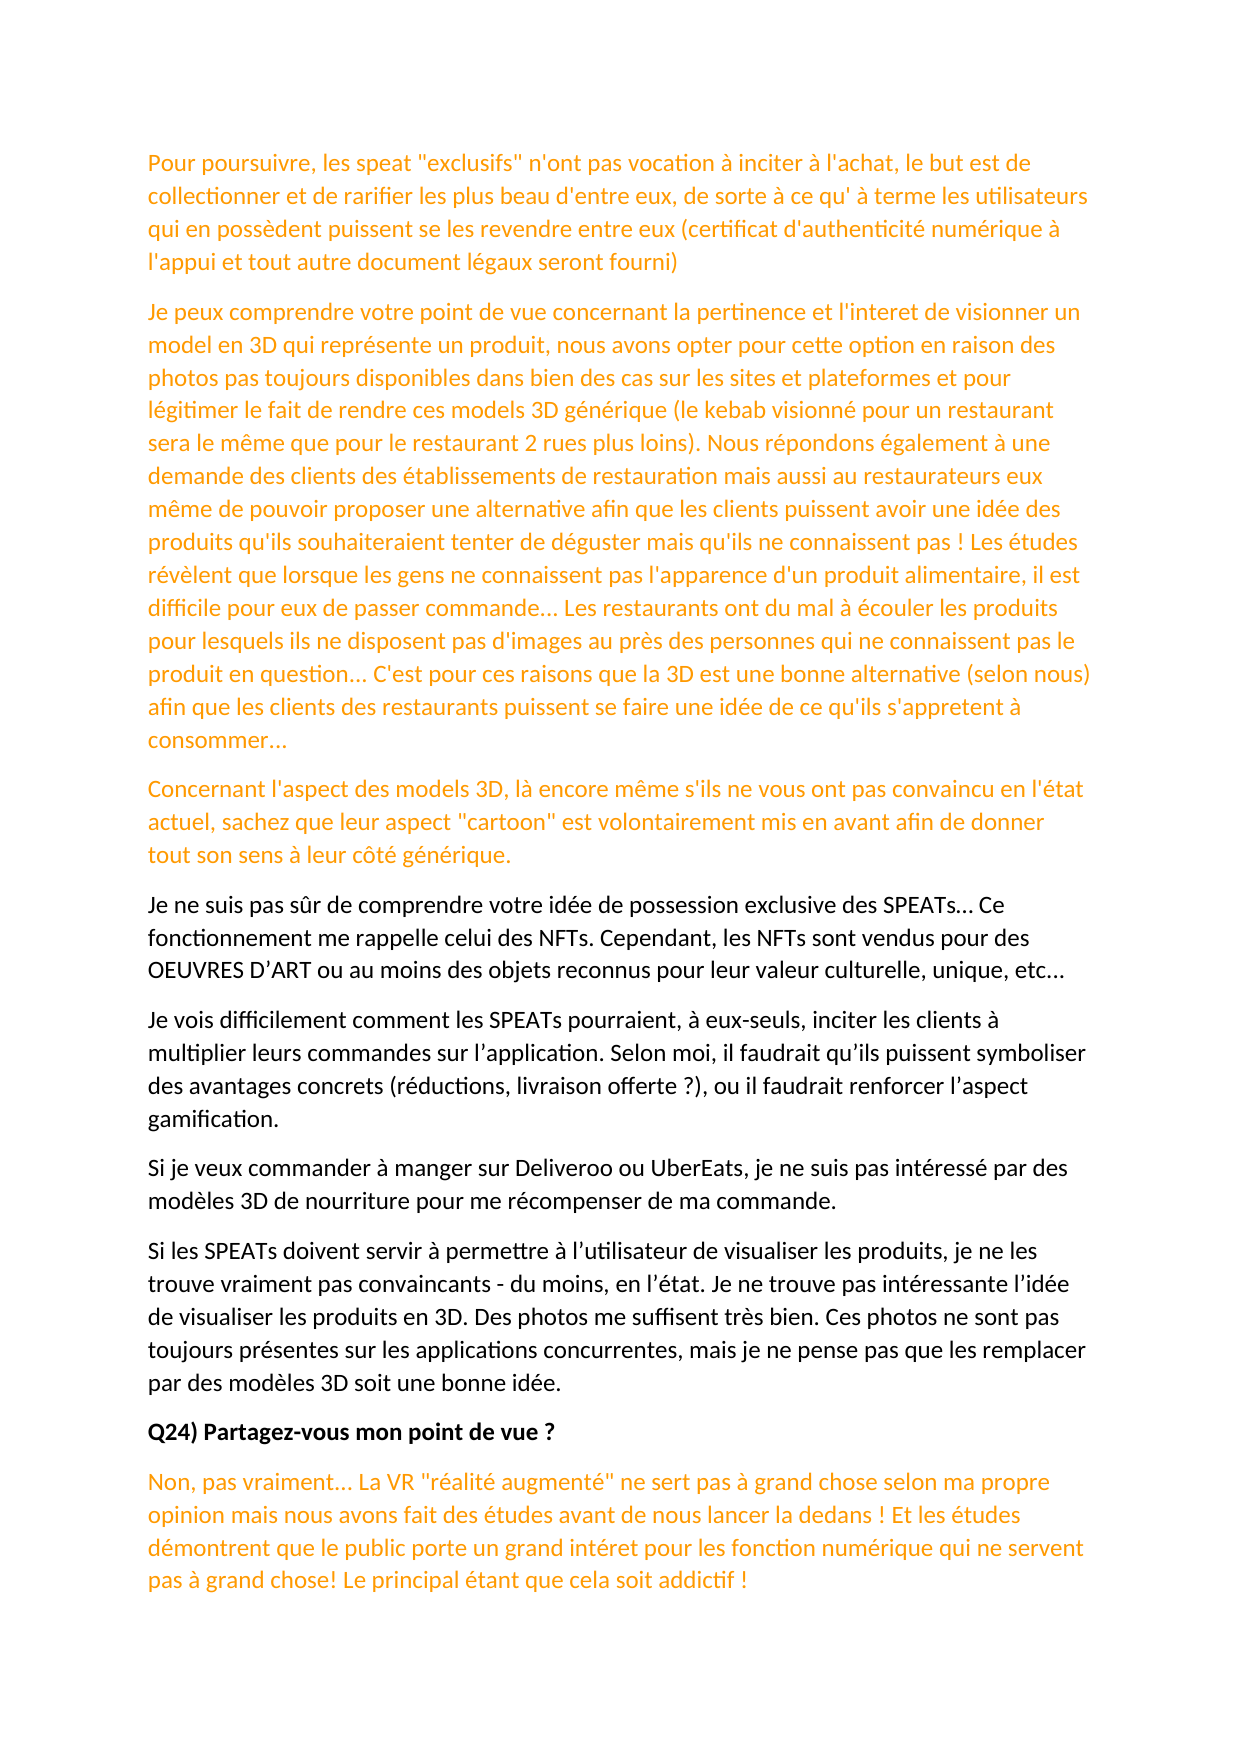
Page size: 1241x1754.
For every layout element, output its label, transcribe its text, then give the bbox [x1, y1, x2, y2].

text Si les SPEATs doivent servir à permettre à l’utilisateur de visualiser les produits, je ne les trouve vraiment pas convaincants - du moins, en l’état. Je ne trouve pas intéressante l’idée de visualiser les produits en 3D. Des photos me suffisent très bien. Ces photos ne sont pas toujours présentes sur les applications concurrentes, mais je ne pense pas que les remplacer par des modèles 3D soit une bonne idée. [148, 1235, 1093, 1397]
text Concernant l'aspect des models 3D, là encore même s'ils ne vous ont pas convaincu en l'état actuel, sachez que leur aspect "cartoon" est volontairement mis en avant afin de donner tout son sens à leur côté générique. [148, 773, 1093, 870]
text Non, pas vraiment... La VR "réalité augmenté" ne sert pas à grand chose selon ma propre opinion mais nous avons fait des études avant de nous lancer la dedans ! Et les études démontrent que le public porte un grand intéret pour les fonction numérique qui ne servent pas à grand chose! Le principal étant que cela soit addictif ! [148, 1466, 1093, 1595]
text Je vois difficilement comment les SPEATs pourraient, à eux-seuls, inciter les clients à multiplier leurs commandes sur l’application. Selon moi, il faudrait qu’ils puissent symboliser des avantages concrets (réductions, livraison offerte ?), ou il faudrait renforcer l’aspect gamification. [148, 1004, 1093, 1133]
text Je ne suis pas sûr de comprendre votre idée de possession exclusive des SPEATs… Ce fonctionnement me rappelle celui des NFTs. Cependant, les NFTs sont vendus pour des OEUVRES D’ART ou au moins des objets reconnus pour leur valeur culturelle, unique, etc... [148, 889, 1093, 985]
text Q24) Partagez-vous mon point de vue ? [148, 1416, 1093, 1447]
text Pour poursuivre, les speat "exclusifs" n'ont pas vocation à inciter à l'achat, le but est de collectionner et de rarifier les plus beau d'entre eux, de sorte à ce qu' à terme les utilisateurs qui en possèdent puissent se les revendre entre eux (certificat d'authenticité numérique à l'appui et tout autre document légaux seront fourni) [148, 148, 1093, 277]
text Si je veux commander à manger sur Deliveroo ou UberEats, je ne suis pas intéressé par des modèles 3D de nourriture pour me récompenser de ma commande. [148, 1153, 1093, 1216]
text Je peux comprendre votre point de vue concernant la pertinence et l'interet de visionner un model en 3D qui représente un produit, nous avons opter pour cette option en raison des photos pas toujours disponibles dans bien des cas sur les sites et plateformes et pour légitimer le fait de rendre ces models 3D générique (le kebab visionné pour un restaurant sera le même que pour le restaurant 2 rues plus loins). Nous répondons également à une demande des clients des établissements de restauration mais aussi au restaurateurs eux même de pouvoir proposer une alternative afin que les clients puissent avoir une idée des produits qu'ils souhaiteraient tenter de déguster mais qu'ils ne connaissent pas ! Les études révèlent que lorsque les gens ne connaissent pas l'apparence d'un produit alimentaire, il est difficile pour eux de passer commande... Les restaurants ont du mal à écouler les produits pour lesquels ils ne disposent pas d'images au près des personnes qui ne connaissent pas le produit en question... C'est pour ces raisons que la 3D est une bonne alternative (selon nous) afin que les clients des restaurants puissent se faire une idée de ce qu'ils s'appretent à consommer... [148, 296, 1093, 754]
